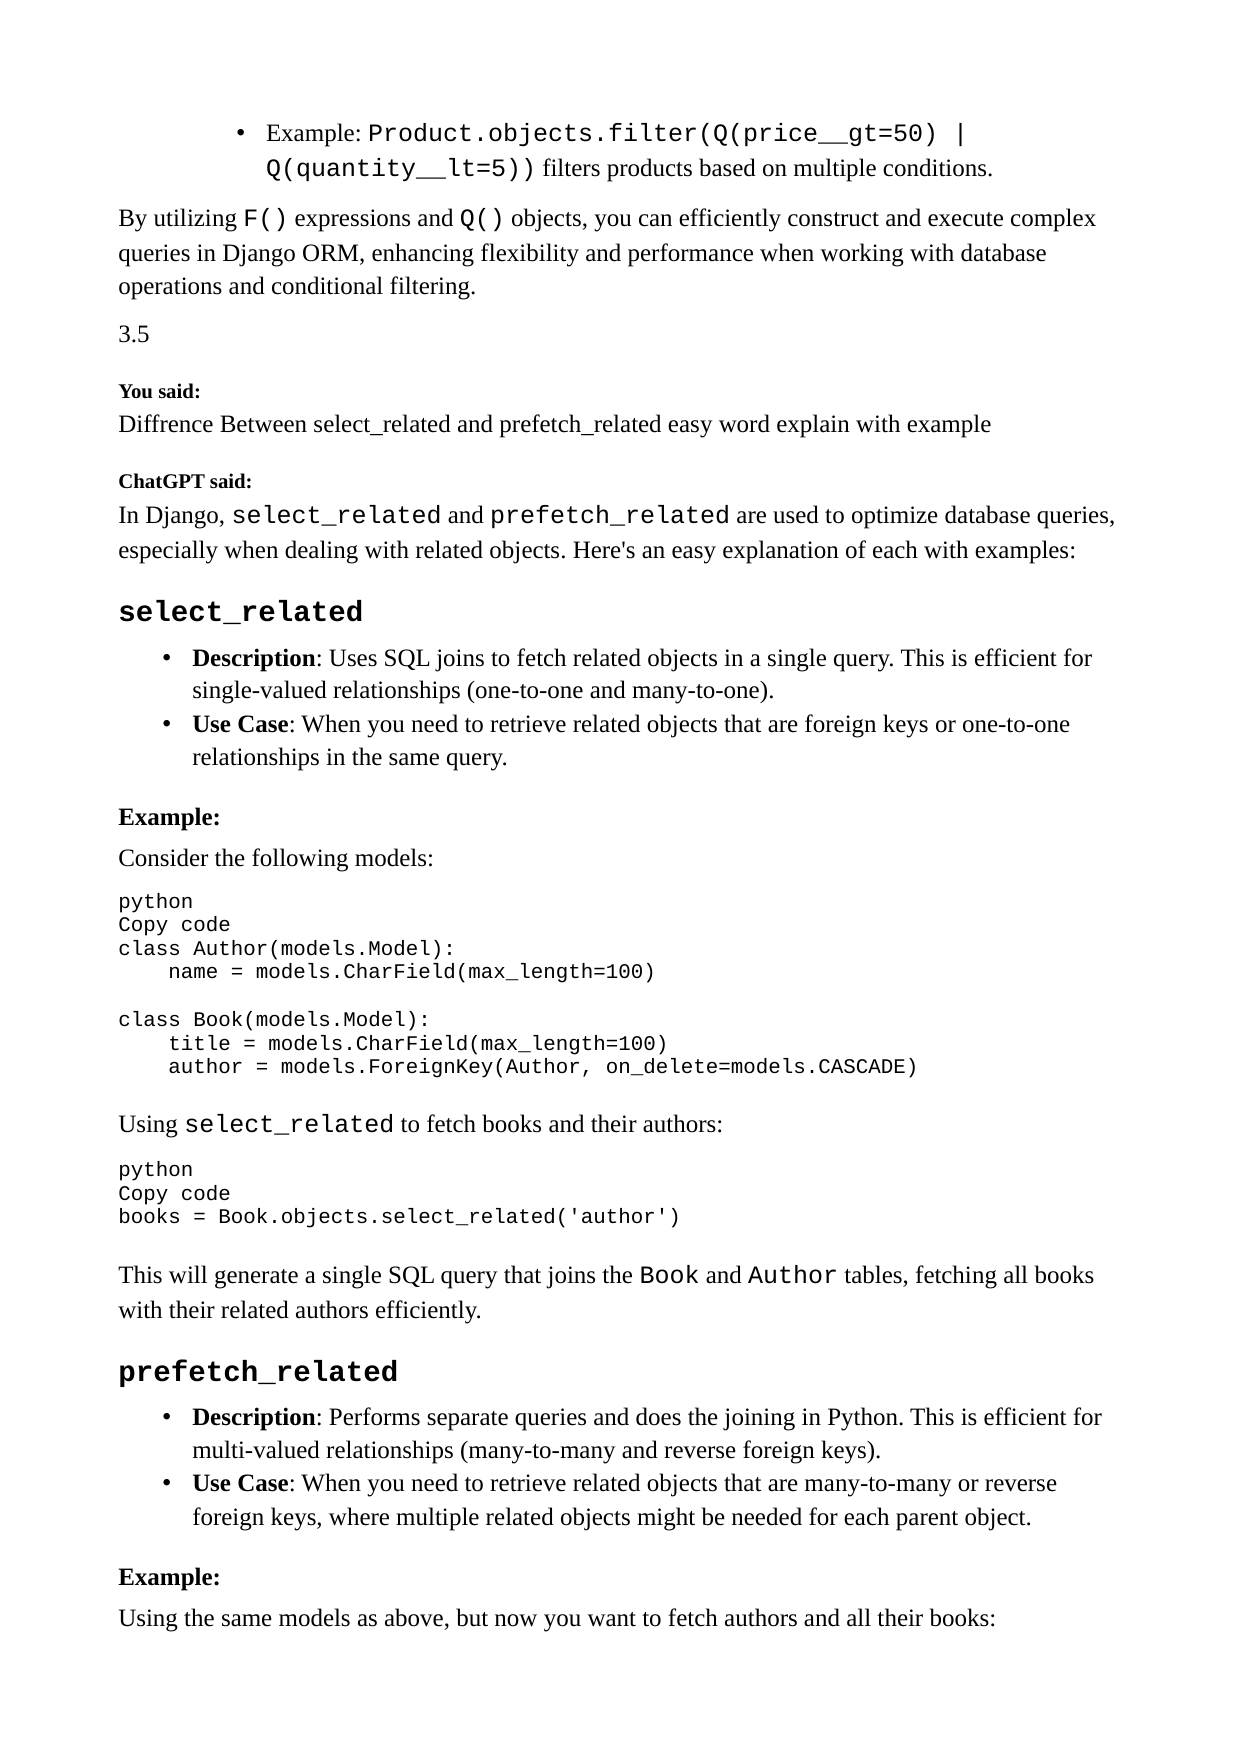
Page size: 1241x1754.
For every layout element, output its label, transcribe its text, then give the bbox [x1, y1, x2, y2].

text Diffrence Between select_related and prefetch_related easy word explain with example [118, 409, 1122, 438]
text class Book(models.Model): [118, 1009, 1122, 1032]
list Use Case: When you need to retrieve related objects that are foreign keys or one-to-one relationships in the same query. [162, 709, 1122, 770]
text 3.5 [118, 319, 1122, 348]
subtitle Example: [118, 802, 1122, 831]
text python [118, 1159, 1122, 1183]
list Description: Uses SQL joins to fetch related objects in a single query. This is efficient for single-valued relationships (one-to-one and many-to-one). [162, 643, 1122, 704]
subtitle Example: [118, 1562, 1122, 1590]
text Consider the following models: [118, 843, 1122, 872]
text This will generate a single SQL query that joins the Book and Author tables, fetching all books with their related authors efficiently. [118, 1260, 1122, 1323]
list Example: Product.objects.filter(Q(price__gt=50) | Q(quantity__lt=5)) filters products based on multiple conditions. [236, 118, 1122, 184]
text Using select_related to fetch books and their authors: [118, 1109, 1122, 1140]
subtitle prefetch_related [118, 1357, 1122, 1390]
text author = models.ForeignKey(Author, on_delete=models.CASCADE) [118, 1056, 1122, 1080]
text In Django, select_related and prefetch_related are used to optimize database queries, especially when dealing with related objects. Here's an easy explanation of each with examples: [118, 500, 1122, 564]
text class Author(models.Model): [118, 938, 1122, 962]
text By utilizing F() expressions and Q() objects, you can efficiently construct and execute complex queries in Django ORM, enhancing flexibility and performance when working with database operations and conditional filtering. [118, 203, 1122, 300]
text Copy code [118, 914, 1122, 938]
list Use Case: When you need to retrieve related objects that are many-to-many or reverse foreign keys, where multiple related objects might be needed for each parent object. [162, 1468, 1122, 1530]
subtitle ChatGPT said: [118, 469, 1122, 493]
list Description: Performs separate queries and does the joining in Python. This is efficient for multi-valued relationships (many-to-many and reverse foreign keys). [162, 1402, 1122, 1464]
text Copy code [118, 1183, 1122, 1207]
text books = Book.objects.select_related('author') [118, 1207, 1122, 1230]
subtitle You said: [118, 379, 1122, 403]
text python [118, 891, 1122, 914]
text name = models.CharField(max_length=100) [118, 962, 1122, 985]
text title = models.CharField(max_length=100) [118, 1032, 1122, 1056]
text Using the same models as above, but now you want to fetch authors and all their books: [118, 1603, 1122, 1632]
subtitle select_related [118, 597, 1122, 630]
